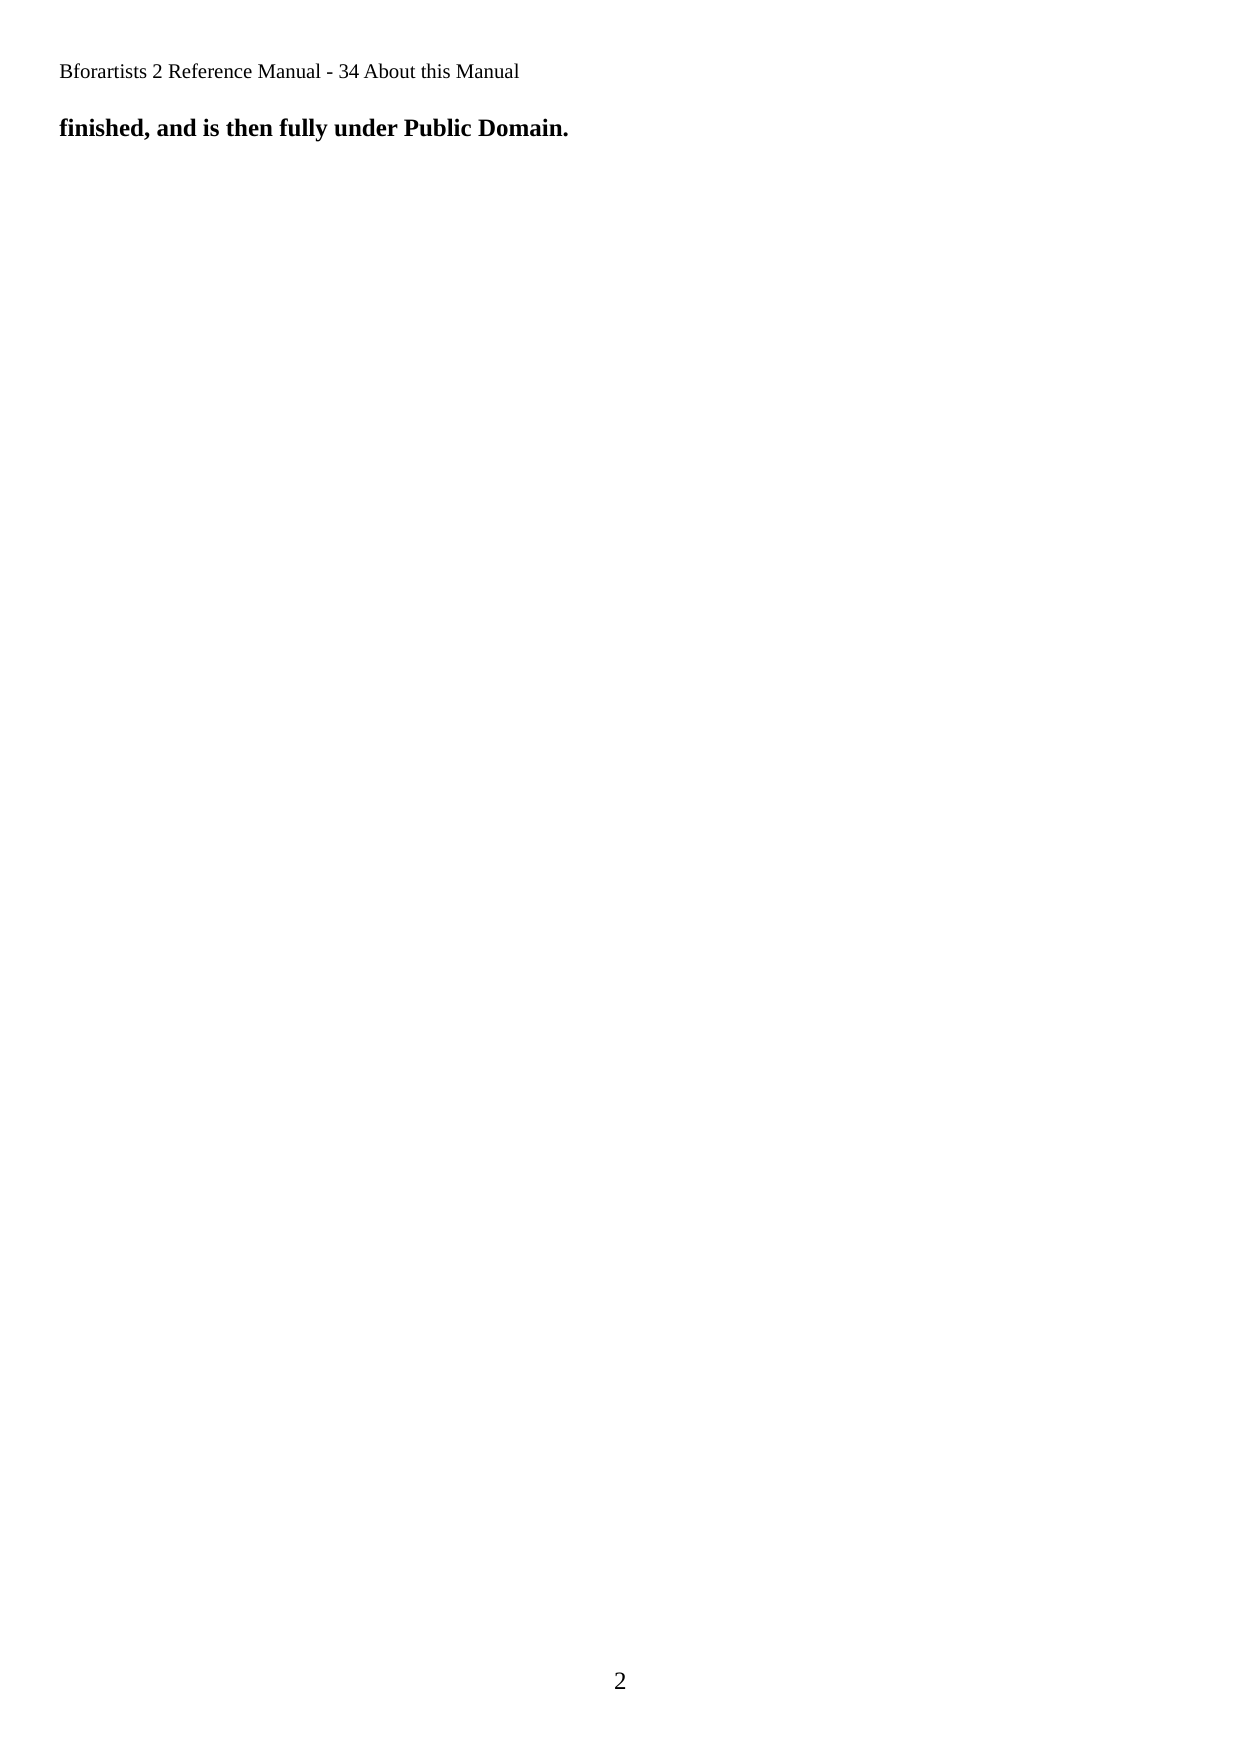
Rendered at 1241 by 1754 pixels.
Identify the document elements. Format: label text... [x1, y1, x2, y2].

text finished, and is then fully under Public Domain. [59, 113, 1181, 141]
